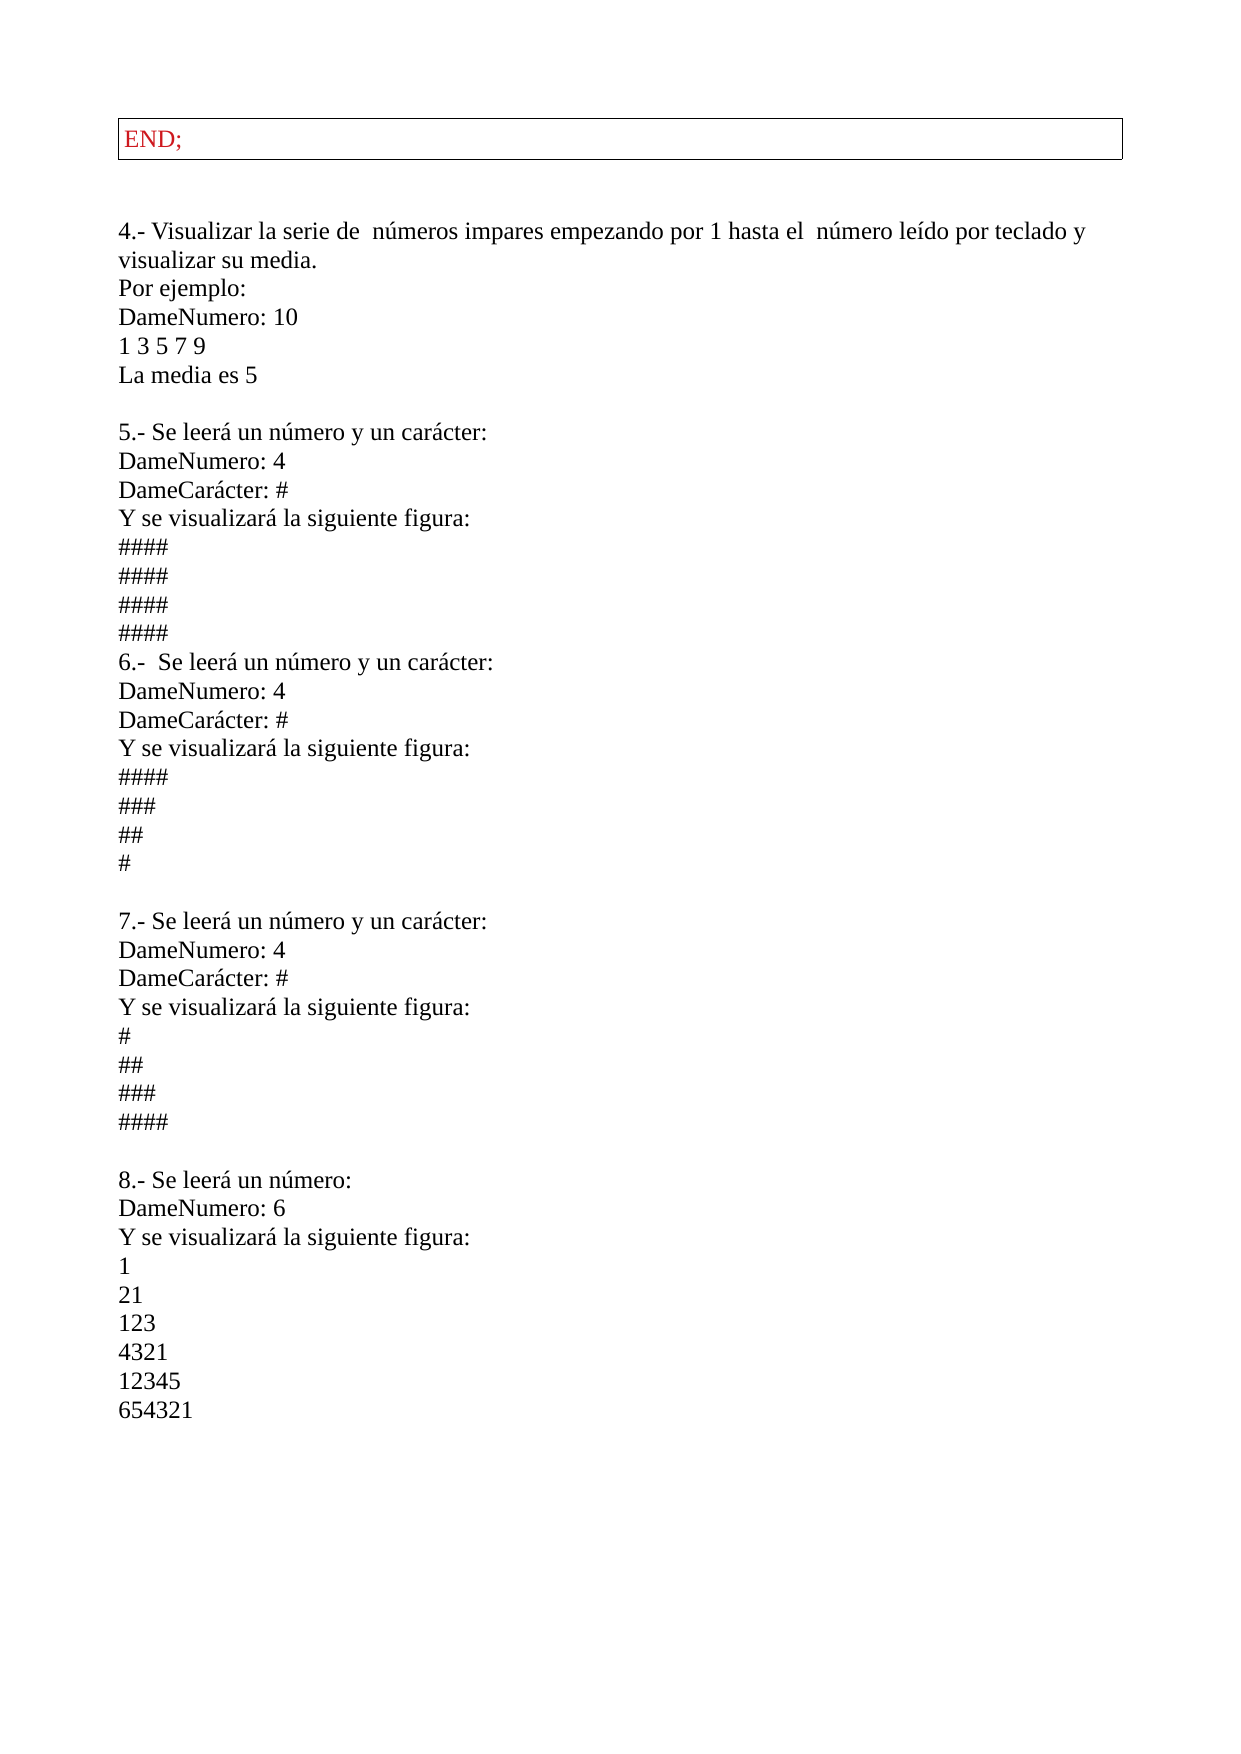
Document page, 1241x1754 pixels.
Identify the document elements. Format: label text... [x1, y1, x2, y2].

text 5.- Se leerá un número y un carácter: [118, 417, 1122, 446]
text 1 [118, 1251, 1122, 1280]
table_header END; [119, 119, 1122, 158]
text DameNumero: 4 [118, 446, 1122, 475]
text #### [118, 762, 1122, 791]
text 4.- Visualizar la serie de números impares empezando por 1 hasta el número leído por teclado y visualizar su media. [118, 216, 1122, 273]
text DameNumero: 10 [118, 302, 1122, 331]
text 123 [118, 1308, 1122, 1337]
text ## [118, 1050, 1122, 1078]
text 654321 [118, 1395, 1122, 1423]
text Por ejemplo: [118, 273, 1122, 302]
text # [118, 848, 1122, 877]
text #### [118, 532, 1122, 561]
text #### [118, 1107, 1122, 1136]
text DameCarácter: # [118, 705, 1122, 733]
text 7.- Se leerá un número y un carácter: [118, 906, 1122, 935]
text DameNumero: 4 [118, 676, 1122, 705]
text 8.- Se leerá un número: [118, 1165, 1122, 1193]
text ## [118, 820, 1122, 848]
text #### [118, 590, 1122, 618]
text DameNumero: 6 [118, 1193, 1122, 1222]
text DameCarácter: # [118, 475, 1122, 503]
text Y se visualizará la siguiente figura: [118, 1222, 1122, 1251]
text #### [118, 561, 1122, 590]
text ### [118, 791, 1122, 820]
text 1 3 5 7 9 [118, 331, 1122, 360]
text Y se visualizará la siguiente figura: [118, 733, 1122, 762]
text La media es 5 [118, 360, 1122, 388]
text Y se visualizará la siguiente figura: [118, 503, 1122, 532]
text DameNumero: 4 [118, 935, 1122, 963]
text DameCarácter: # [118, 963, 1122, 992]
text #### [118, 618, 1122, 647]
text 12345 [118, 1366, 1122, 1395]
text 4321 [118, 1337, 1122, 1366]
text 21 [118, 1280, 1122, 1308]
text # [118, 1021, 1122, 1050]
text Y se visualizará la siguiente figura: [118, 992, 1122, 1021]
text ### [118, 1078, 1122, 1107]
text 6.- Se leerá un número y un carácter: [118, 647, 1122, 676]
